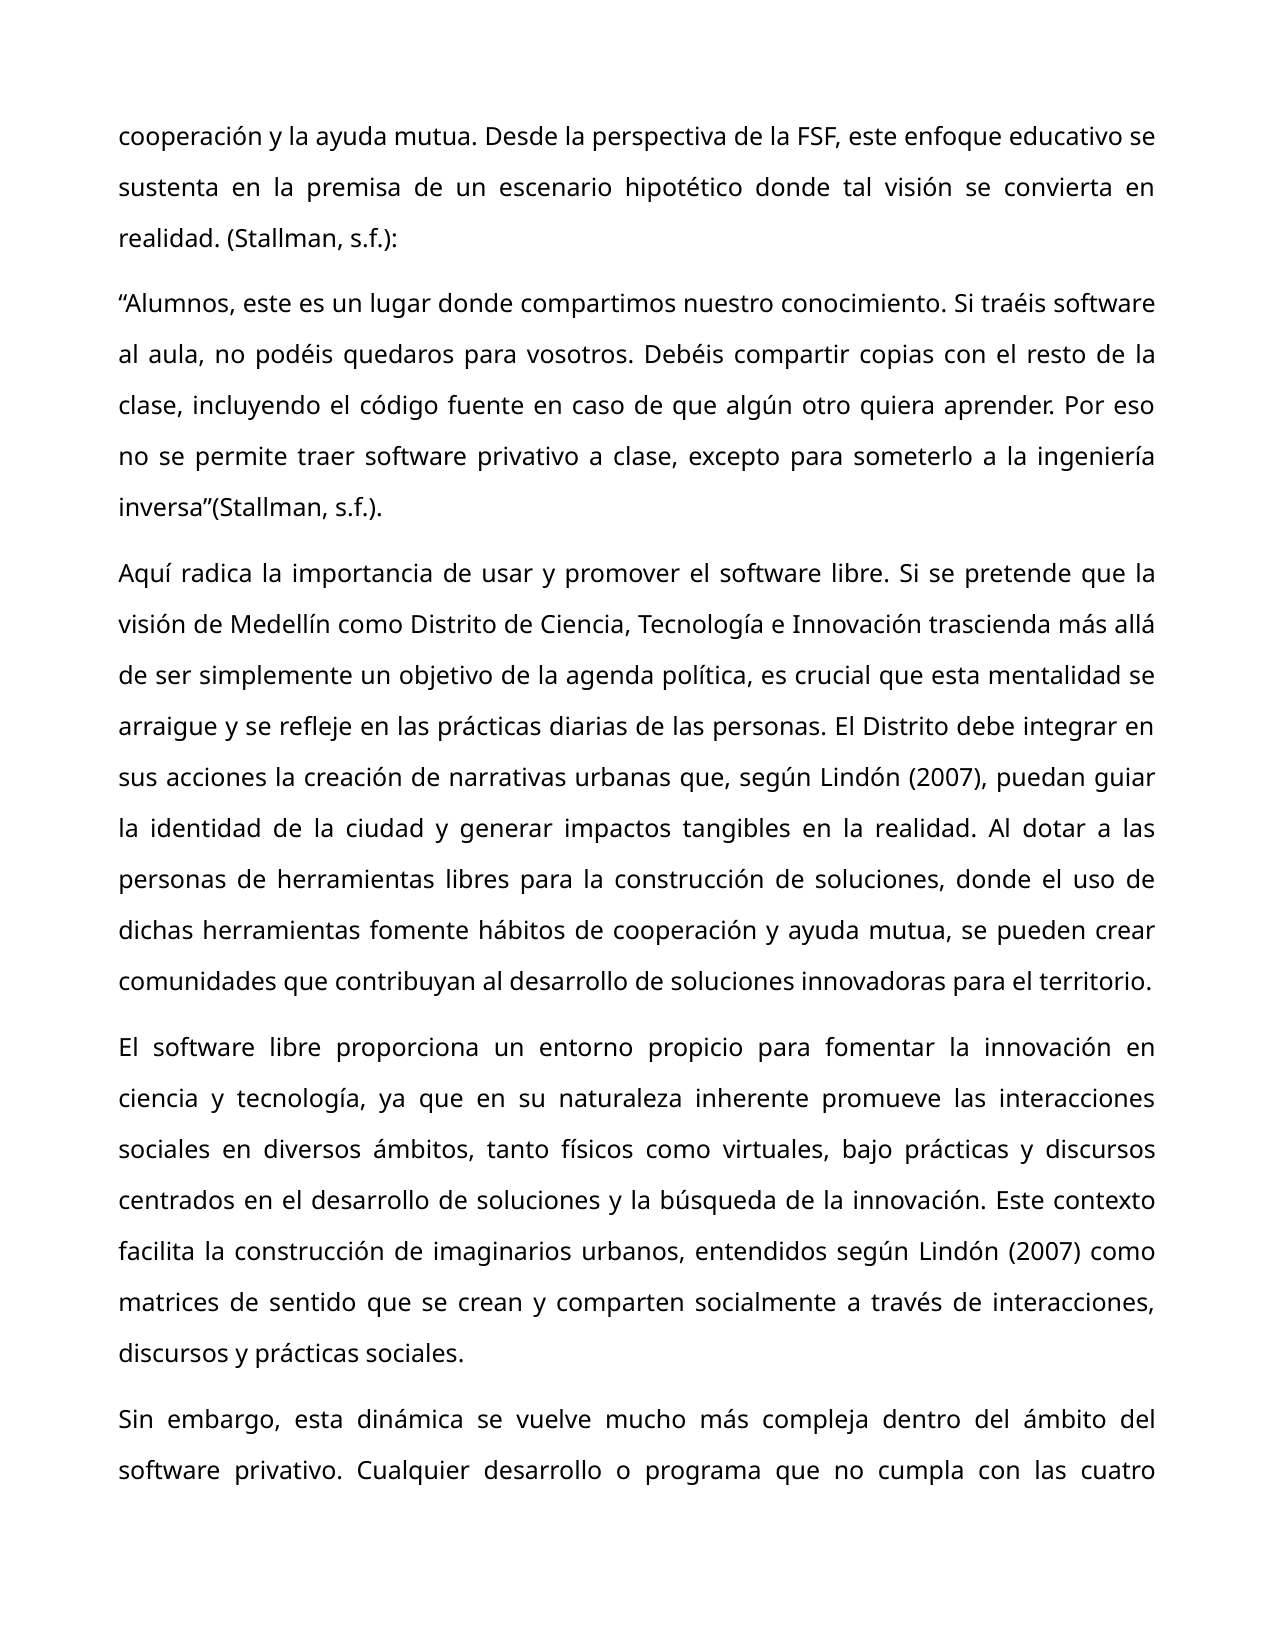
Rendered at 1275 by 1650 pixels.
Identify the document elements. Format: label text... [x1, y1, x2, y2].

text cooperación y la ayuda mutua. Desde la perspectiva de la FSF, este enfoque educativo se sustenta en la premisa de un escenario hipotético donde tal visión se convierta en realidad. (Stallman, s.f.): [118, 118, 1157, 254]
text El software libre proporciona un entorno propicio para fomentar la innovación en ciencia y tecnología, ya que en su naturaleza inherente promueve las interacciones sociales en diversos ámbitos, tanto físicos como virtuales, bajo prácticas y discursos centrados en el desarrollo de soluciones y la búsqueda de la innovación. Este contexto facilita la construcción de imaginarios urbanos, entendidos según Lindón (2007) como matrices de sentido que se crean y comparten socialmente a través de interacciones, discursos y prácticas sociales. [118, 1029, 1157, 1370]
text Sin embargo, esta dinámica se vuelve mucho más compleja dentro del ámbito del software privativo. Cualquier desarrollo o programa que no cumpla con las cuatro [118, 1401, 1157, 1487]
text Aquí radica la importancia de usar y promover el software libre. Si se pretende que la visión de Medellín como Distrito de Ciencia, Tecnología e Innovación trascienda más allá de ser simplemente un objetivo de la agenda política, es crucial que esta mentalidad se arraigue y se refleje en las prácticas diarias de las personas. El Distrito debe integrar en sus acciones la creación de narrativas urbanas que, según Lindón (2007), puedan guiar la identidad de la ciudad y generar impactos tangibles en la realidad. Al dotar a las personas de herramientas libres para la construcción de soluciones, donde el uso de dichas herramientas fomente hábitos de cooperación y ayuda mutua, se pueden crear comunidades que contribuyan al desarrollo de soluciones innovadoras para el territorio. [118, 556, 1157, 998]
text “Alumnos, este es un lugar donde compartimos nuestro conocimiento. Si traéis software al aula, no podéis quedaros para vosotros. Debéis compartir copias con el resto de la clase, incluyendo el código fuente en caso de que algún otro quiera aprender. Por eso no se permite traer software privativo a clase, excepto para someterlo a la ingeniería inversa”(Stallman, s.f.). [118, 286, 1157, 524]
